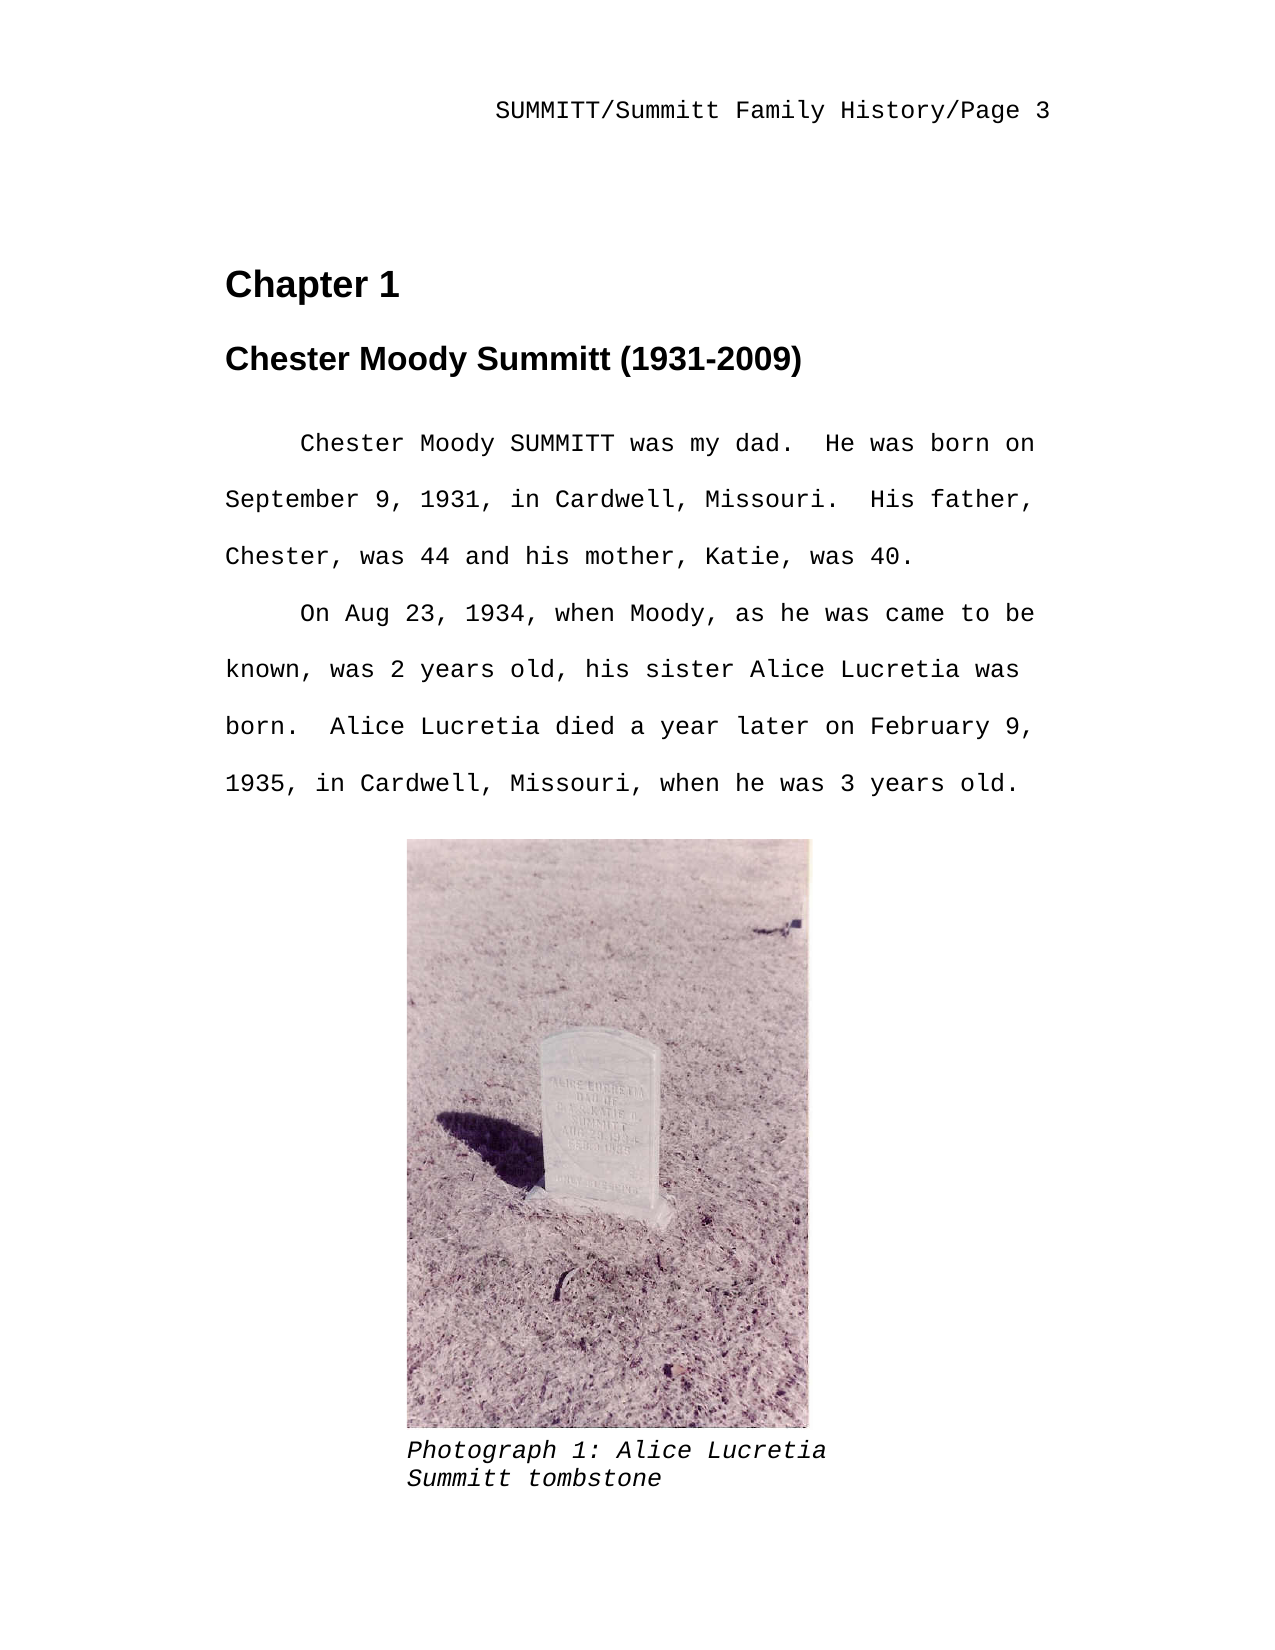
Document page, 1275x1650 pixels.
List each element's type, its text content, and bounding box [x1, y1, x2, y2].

picture [406, 839, 813, 1430]
subtitle Chapter 1 [225, 261, 1050, 305]
text Photograph 1: Alice Lucretia Summitt tombstone [407, 839, 868, 1494]
text On Aug 23, 1934, when Moody, as he was came to be known, was 2 years old, his sister Alice Lucretia was born. Alice Lucretia died a year later on February 9, 1935, in Cardwell, Missouri, when he was 3 years old. [225, 600, 1050, 799]
text Chester Moody SUMMITT was my dad. He was born on September 9, 1931, in Cardwell, Missouri. His father, Chester, was 44 and his mother, Katie, was 40. [225, 430, 1050, 572]
subtitle Chester Moody Summitt (1931-2009) [225, 338, 1050, 377]
